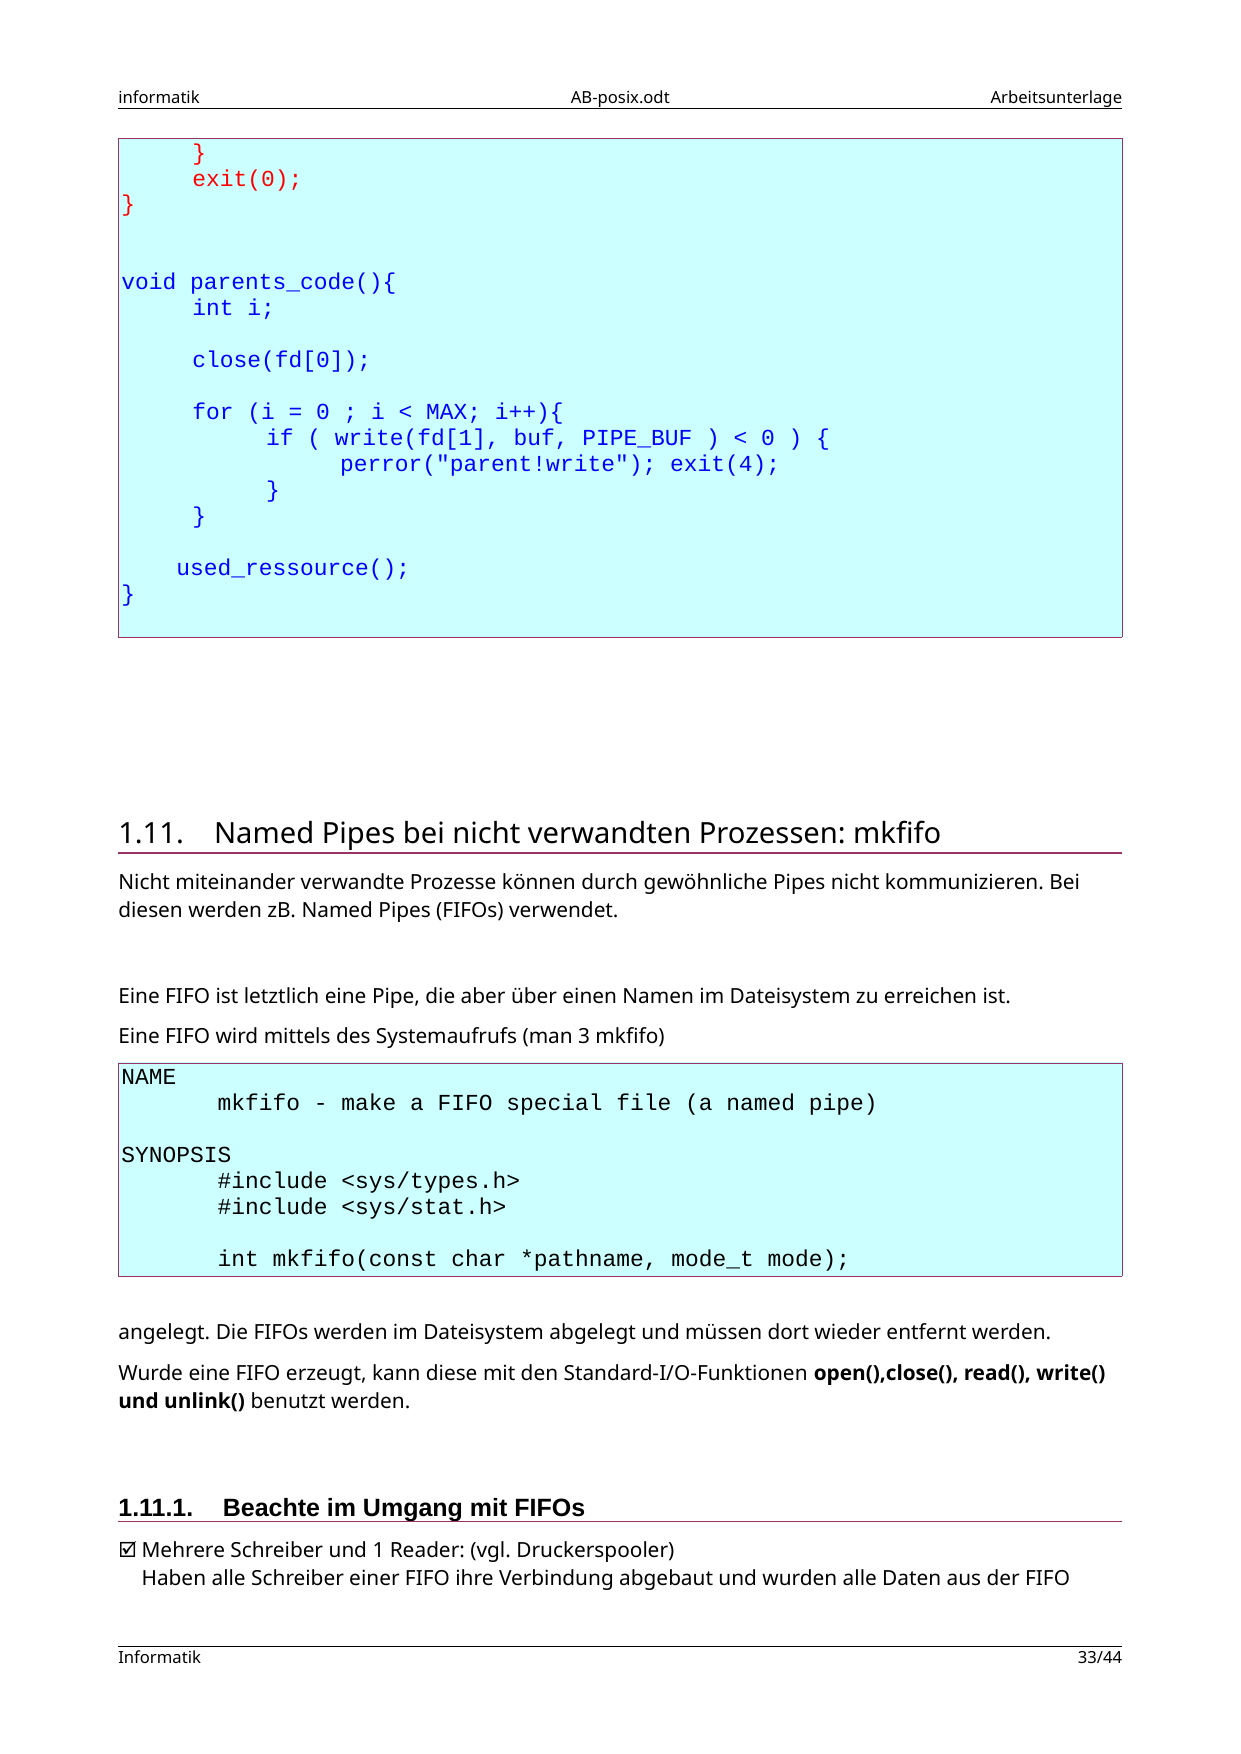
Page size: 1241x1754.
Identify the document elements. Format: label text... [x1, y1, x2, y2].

text SYNOPSIS [119, 1140, 1122, 1166]
subtitle Beachte im Umgang mit FIFOs [118, 1493, 1122, 1521]
text Eine FIFO wird mittels des Systemaufrufs (man 3 mkfifo) [118, 1022, 1122, 1050]
text int i; [119, 293, 1122, 319]
text exit(0); [119, 164, 1122, 190]
text } [119, 139, 1122, 164]
text NAME [119, 1064, 1122, 1088]
text used_ressource(); [119, 553, 1122, 579]
text if ( write(fd[1], buf, PIPE_BUF ) < 0 ) { [119, 423, 1122, 449]
text } [119, 190, 1122, 216]
list Mehrere Schreiber und 1 Reader: (vgl. Druckerspooler) Haben alle Schreiber einer FIFO ihre Verbindung abgebaut und wurden alle Daten aus der FIFO [118, 1535, 1122, 1592]
text void parents_code(){ [119, 268, 1122, 293]
text mkfifo - make a FIFO special file (a named pipe) [119, 1088, 1122, 1114]
text for (i = 0 ; i < MAX; i++){ [119, 397, 1122, 423]
text int mkfifo(const char *pathname, mode_t mode); [119, 1244, 1122, 1276]
text } [119, 501, 1122, 527]
text #include <sys/stat.h> [119, 1192, 1122, 1218]
text Eine FIFO ist letztlich eine Pipe, die aber über einen Namen im Dateisystem zu erreichen ist. [118, 981, 1122, 1009]
text angelegt. Die FIFOs werden im Dateisystem abgelegt und müssen dort wieder entfernt werden. [118, 1317, 1122, 1345]
text Wurde eine FIFO erzeugt, kann diese mit den Standard-I/O-Funktionen open(),close(), read(), write() und unlink() benutzt werden. [118, 1358, 1122, 1414]
text } [119, 579, 1122, 605]
text } [119, 475, 1122, 501]
text perror("parent!write"); exit(4); [119, 449, 1122, 475]
text close(fd[0]); [119, 345, 1122, 371]
text Nicht miteinander verwandte Prozesse können durch gewöhnliche Pipes nicht kommunizieren. Bei diesen werden zB. Named Pipes (FIFOs) verwendet. [118, 867, 1122, 924]
subtitle Named Pipes bei nicht verwandten Prozessen: mkfifo [118, 813, 1122, 852]
text #include <sys/types.h> [119, 1166, 1122, 1192]
